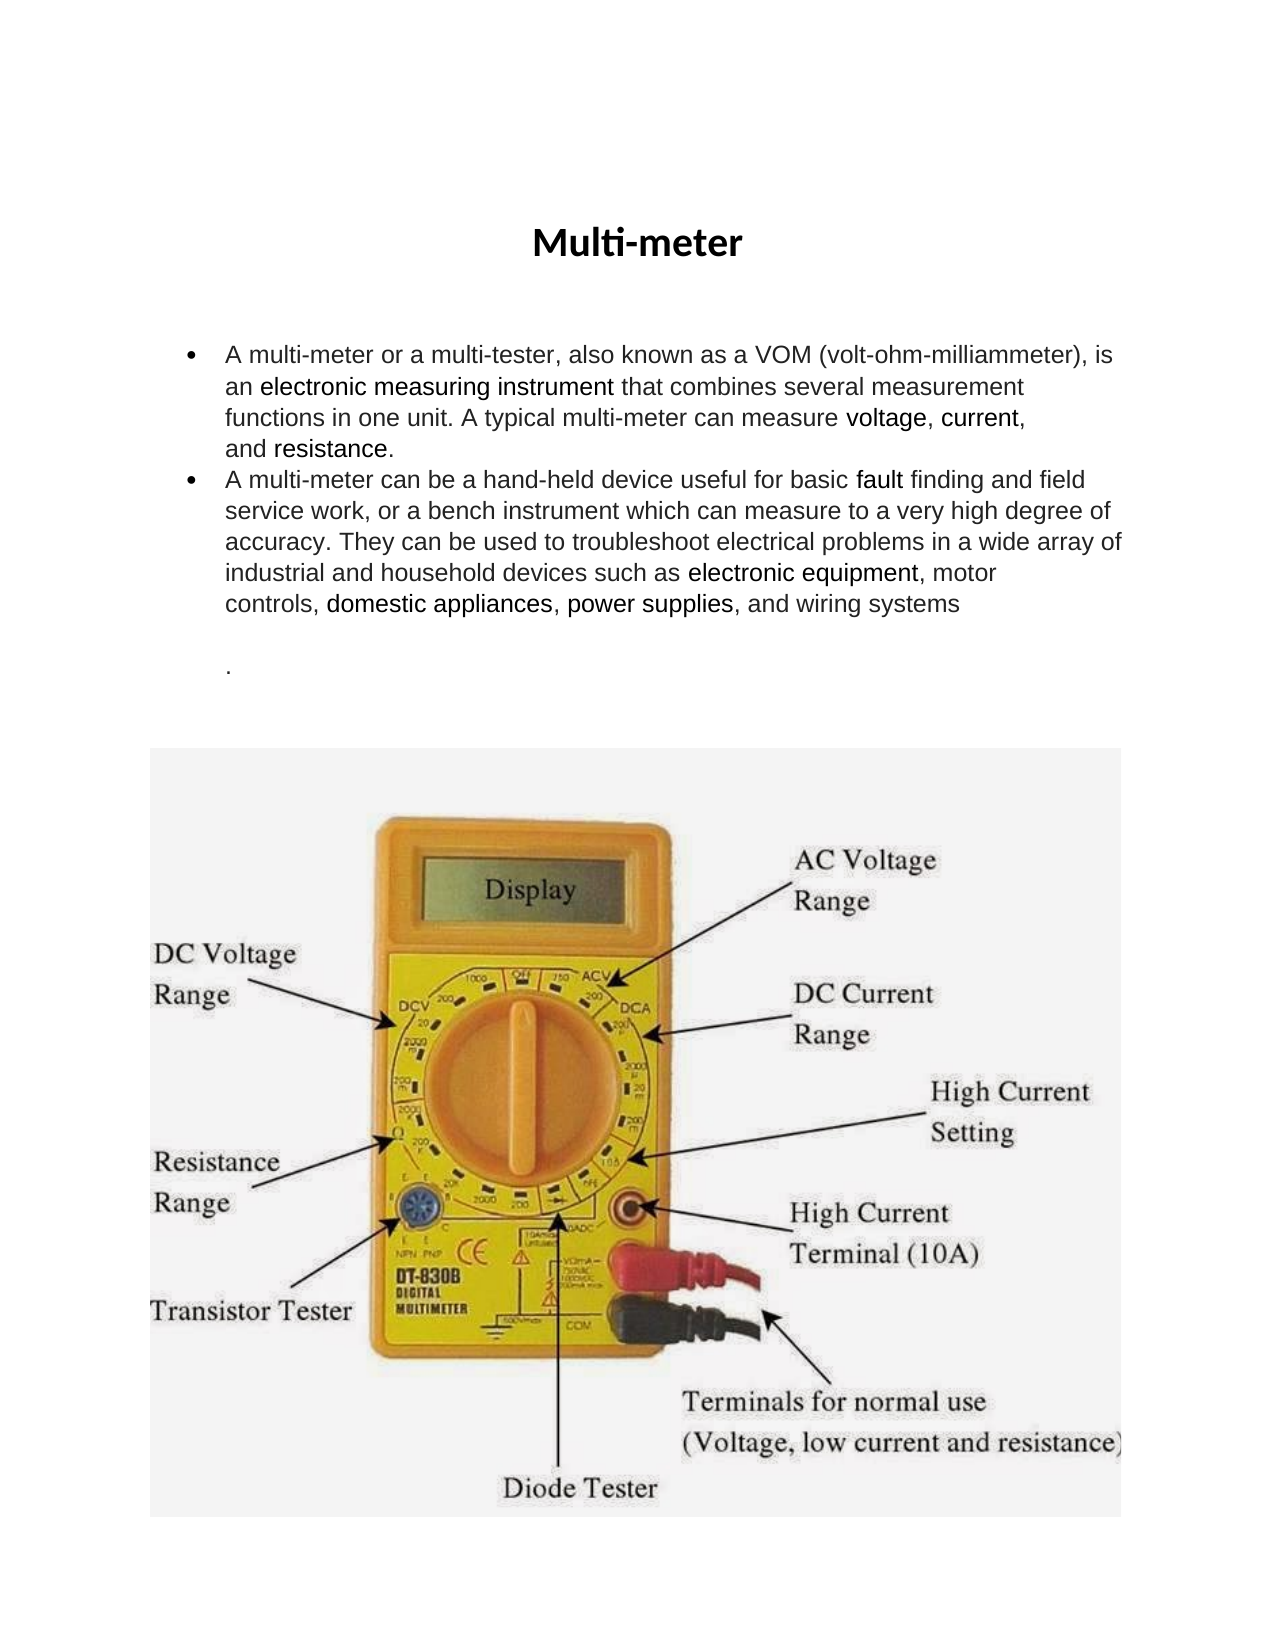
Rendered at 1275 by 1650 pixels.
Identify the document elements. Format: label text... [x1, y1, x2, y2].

list A multi-meter or a multi-tester, also known as a VOM (volt-ohm-milliammeter), is an electronic measuring instrument that combines several measurement functions in one unit. A typical multi-meter can measure voltage, current, and resistance. [187, 341, 1125, 462]
picture [150, 748, 1125, 1521]
list . [225, 651, 1125, 680]
text Multi-meter [150, 216, 1125, 267]
list A multi-meter can be a hand-held device useful for basic fault finding and field service work, or a bench instrument which can measure to a very high degree of accuracy. They can be used to troubleshoot electrical problems in a wide array of industrial and household devices such as electronic equipment, motor controls, domestic appliances, power supplies, and wiring systems [187, 465, 1125, 618]
